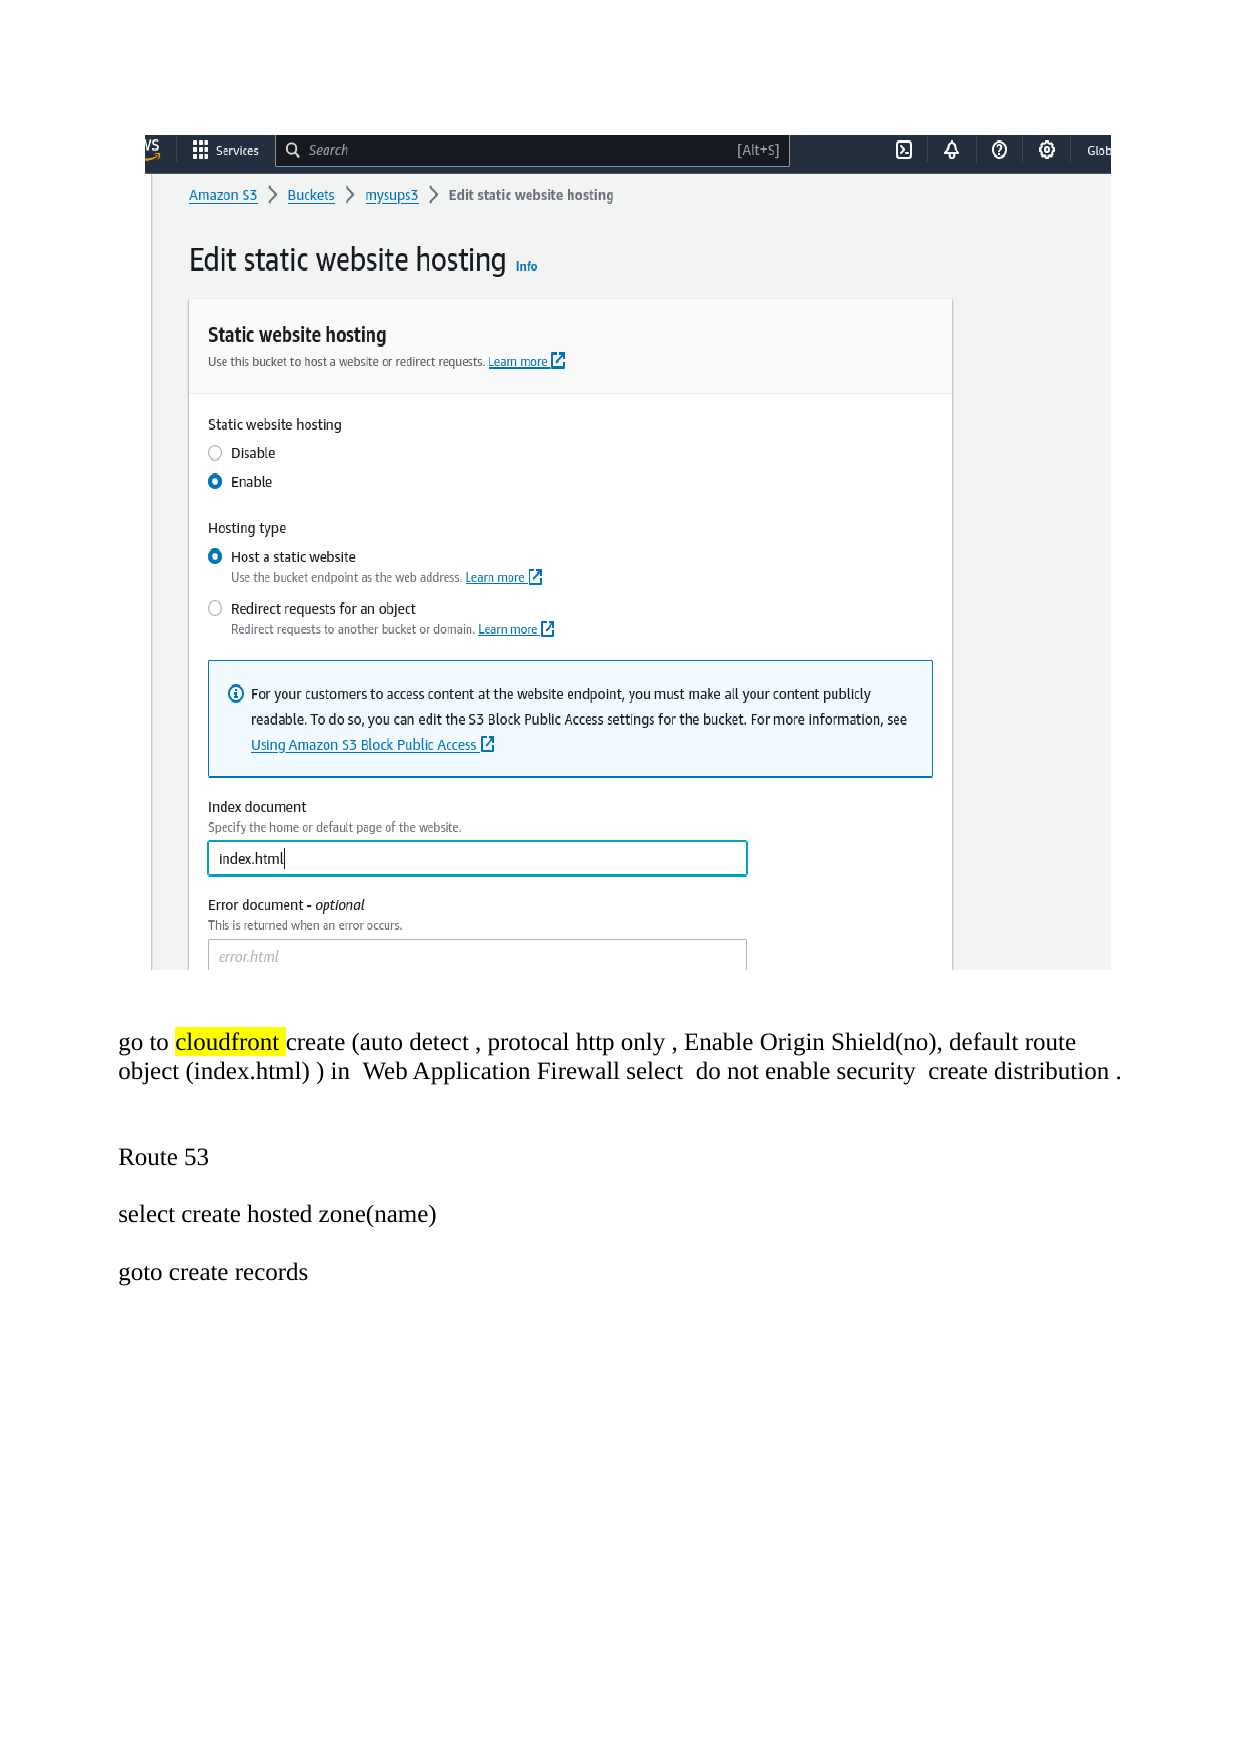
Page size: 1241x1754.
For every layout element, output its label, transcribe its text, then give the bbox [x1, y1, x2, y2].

picture [145, 135, 1111, 970]
text select create hosted zone(name) [118, 1199, 1122, 1228]
text go to cloudfront create (auto detect , protocal http only , Enable Origin Shield(no), default route object (index.html) ) in Web Application Firewall select do not enable security create distribution . [118, 1027, 1122, 1084]
text goto create records [118, 1257, 1122, 1286]
text Route 53 [118, 1142, 1122, 1171]
